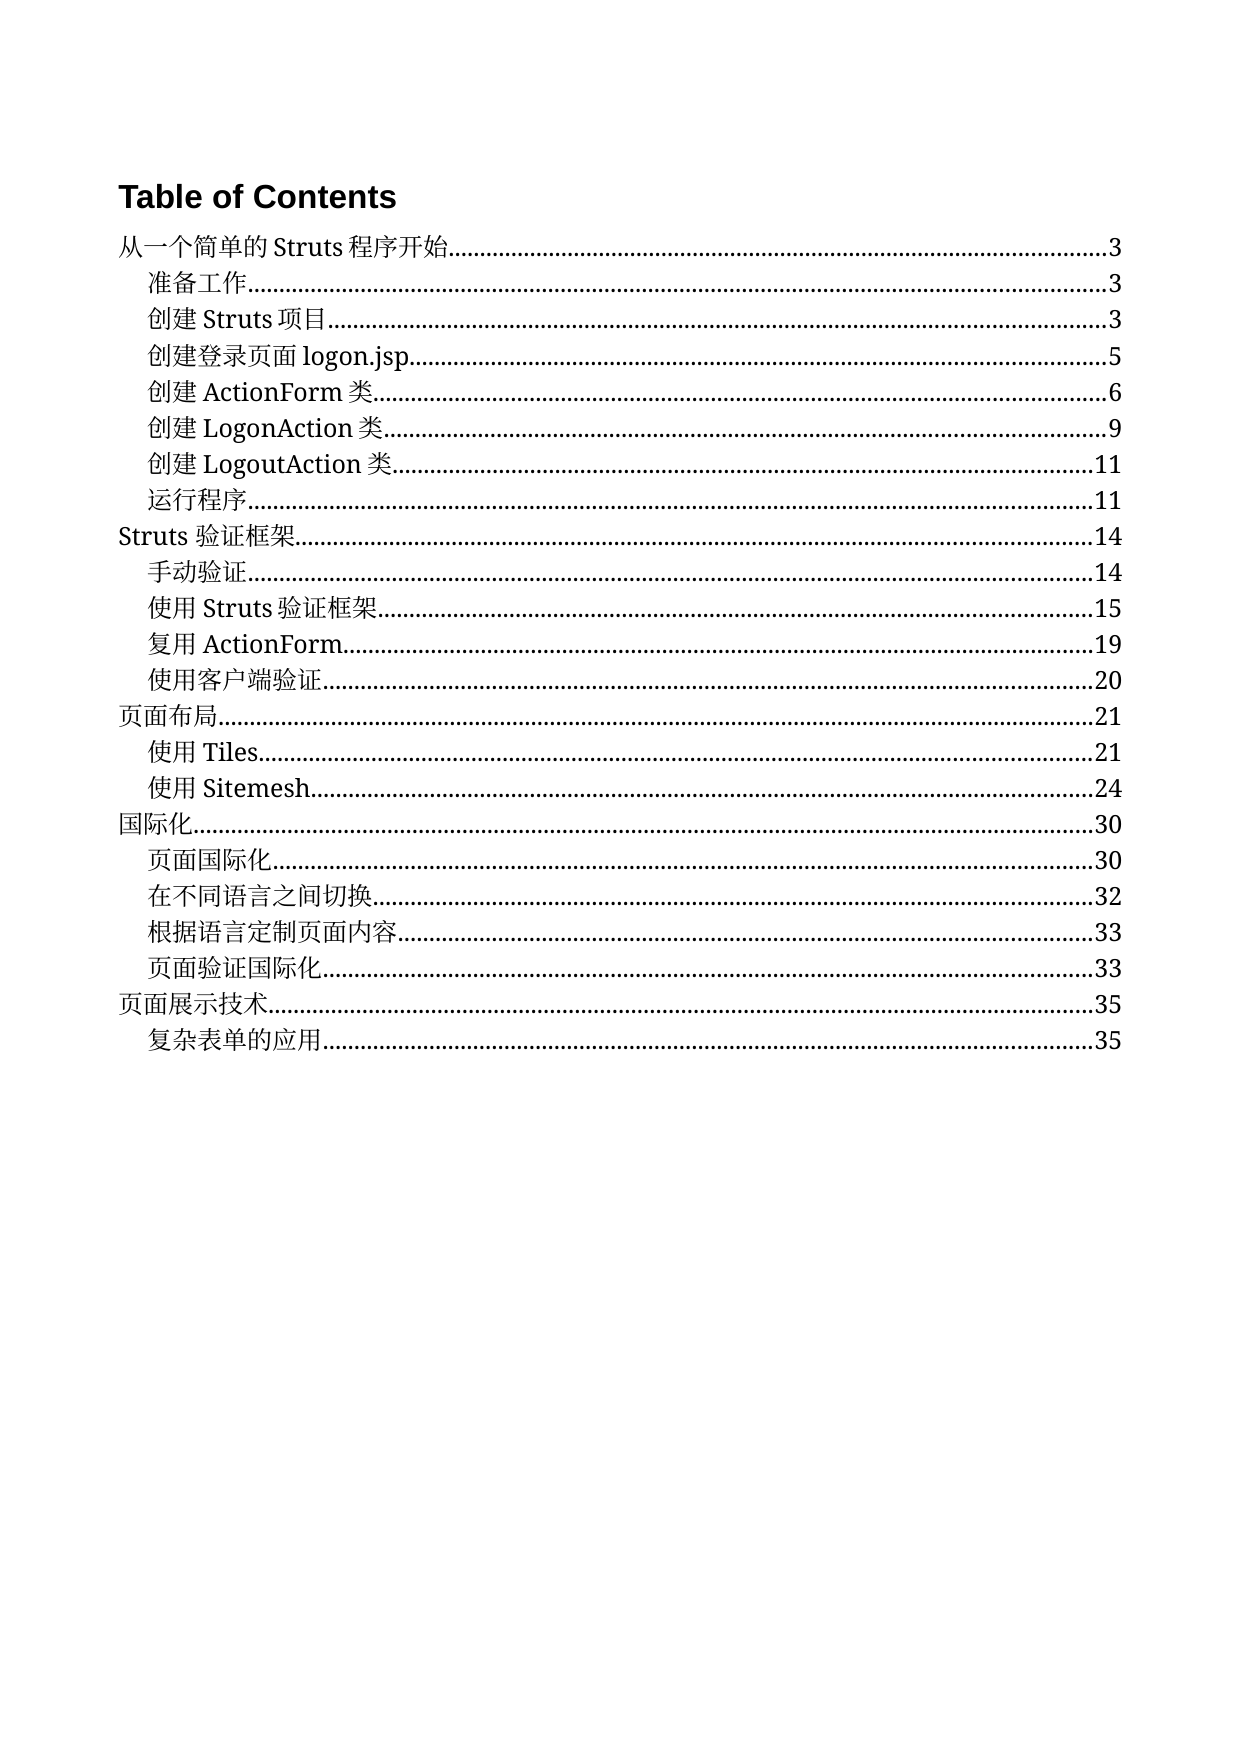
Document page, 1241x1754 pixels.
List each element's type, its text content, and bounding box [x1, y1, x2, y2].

text 页面展示技术 35 [118, 985, 1122, 1021]
text 根据语言定制页面内容 33 [148, 913, 1122, 949]
text 使用Struts验证框架 15 [148, 588, 1122, 624]
text 创建Struts项目 3 [148, 300, 1122, 336]
text 复杂表单的应用 35 [148, 1021, 1122, 1057]
text 准备工作 3 [148, 264, 1122, 300]
text 创建ActionForm类 6 [148, 372, 1122, 408]
text 在不同语言之间切换 32 [148, 877, 1122, 913]
text 使用Sitemesh 24 [148, 769, 1122, 805]
text 复用ActionForm 19 [148, 624, 1122, 661]
text 创建登录页面logon.jsp 5 [148, 336, 1122, 372]
text 手动验证 14 [148, 552, 1122, 588]
text 页面布局 21 [118, 697, 1122, 733]
text 使用客户端验证 20 [148, 661, 1122, 697]
text 使用Tiles 21 [148, 733, 1122, 769]
text 国际化 30 [118, 805, 1122, 841]
text 从一个简单的Struts程序开始 3 [118, 228, 1122, 264]
text 页面国际化 30 [148, 841, 1122, 877]
text 页面验证国际化 33 [148, 949, 1122, 985]
text 运行程序 11 [148, 480, 1122, 516]
text 创建LogonAction类 9 [148, 408, 1122, 444]
text Struts 验证框架 14 [118, 516, 1122, 552]
subtitle Table of Contents [118, 177, 1122, 216]
text 创建LogoutAction类 11 [148, 444, 1122, 480]
